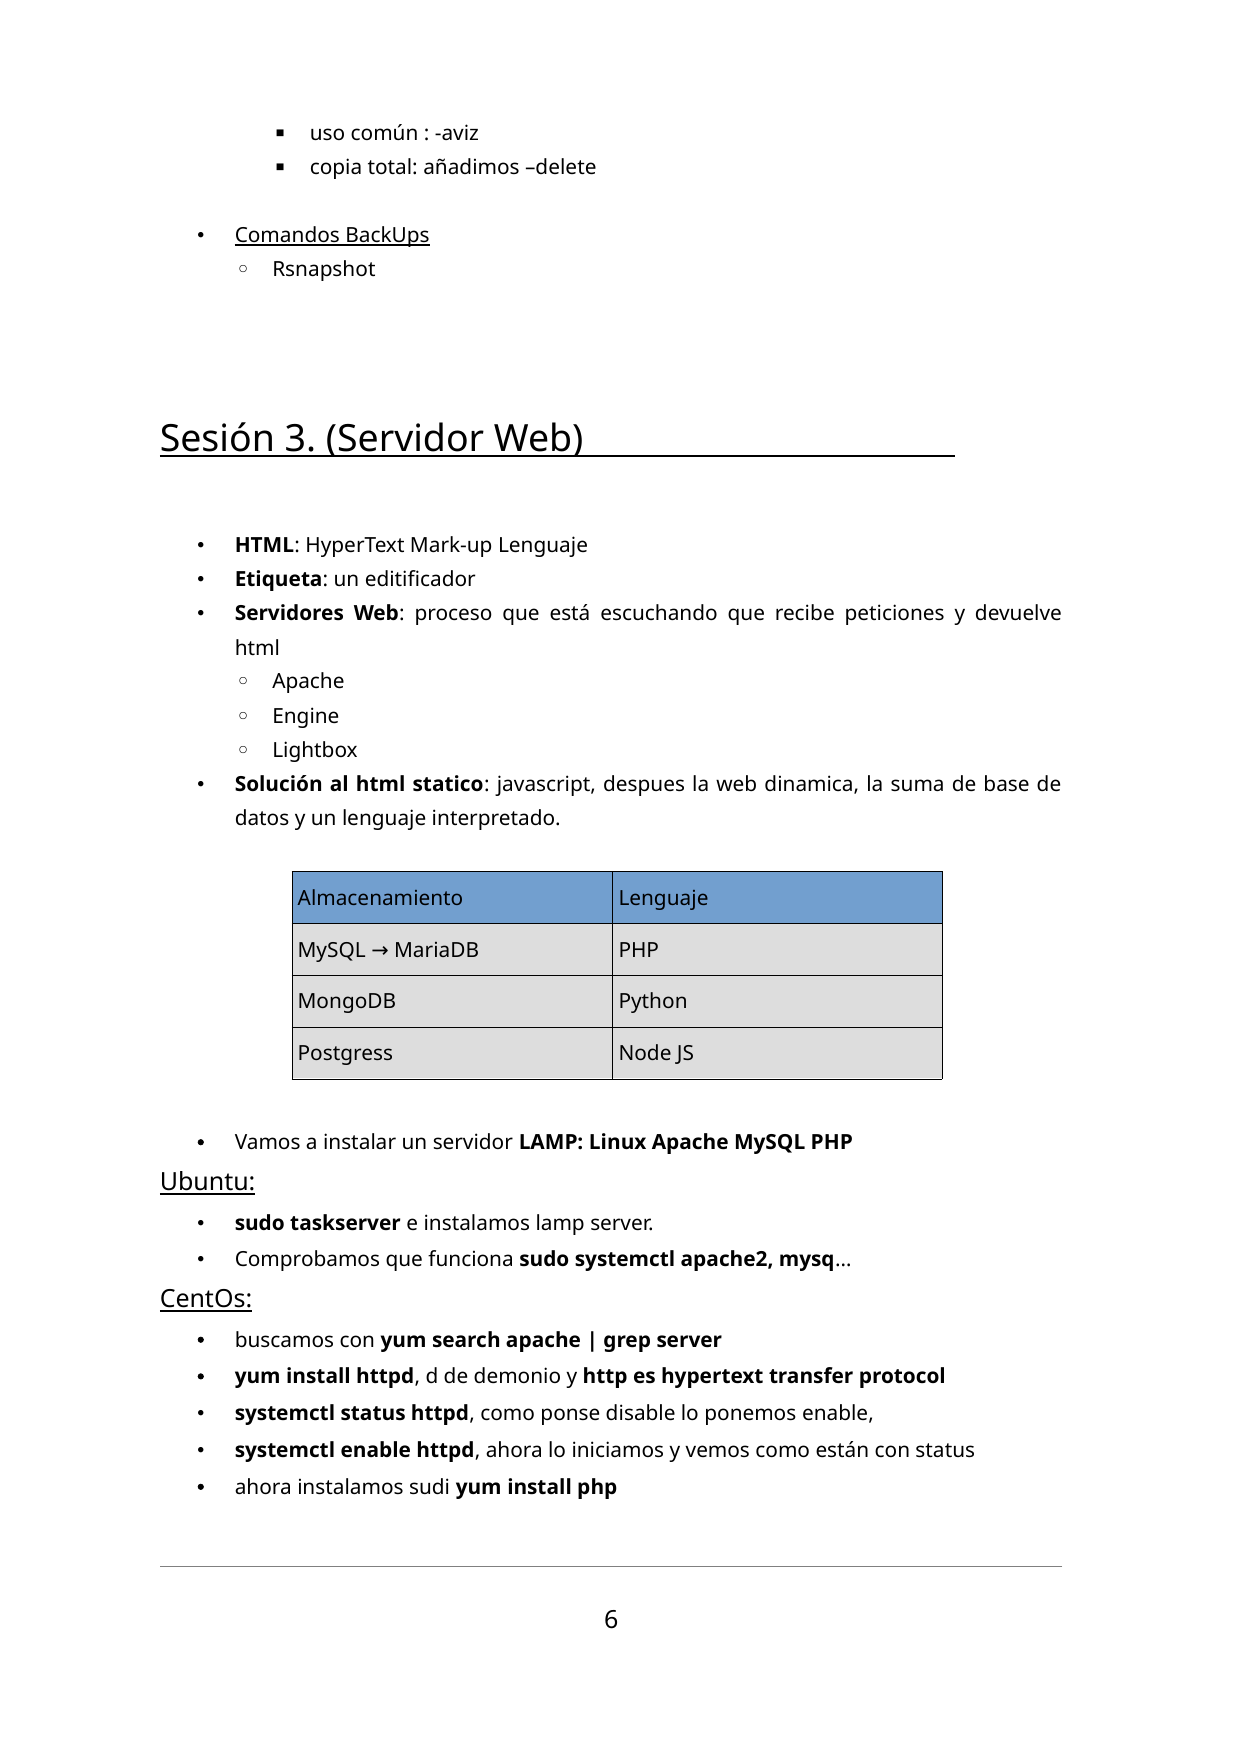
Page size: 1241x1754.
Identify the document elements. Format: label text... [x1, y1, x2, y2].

list Lightbox [234, 735, 1062, 763]
text Ubuntu: [159, 1164, 1062, 1198]
list sudo taskserver e instalamos lamp server. [197, 1208, 1062, 1236]
table_cell Node JS [613, 1028, 942, 1078]
list Apache [234, 667, 1062, 695]
list Engine [234, 701, 1062, 729]
list Comprobamos que funciona sudo systemctl apache2, mysq… [197, 1244, 1062, 1273]
table_cell Python [613, 976, 942, 1027]
list HTML: HyperText Mark-up Lenguaje [197, 530, 1062, 559]
table_header Almacenamiento [293, 872, 612, 923]
text CentOs: [159, 1281, 1062, 1315]
list Servidores Web: proceso que está escuchando que recibe peticiones y devuelve html [197, 598, 1062, 661]
list buscamos con yum search apache | grep server [197, 1325, 1062, 1353]
table_cell MongoDB [293, 976, 612, 1027]
subtitle Sesión 3. (Servidor Web) [159, 411, 1062, 462]
table_header Lenguaje [613, 872, 942, 923]
list systemctl status httpd, como ponse disable lo ponemos enable, [197, 1398, 1062, 1427]
list ahora instalamos sudi yum install php [197, 1472, 1062, 1500]
list Vamos a instalar un servidor LAMP: Linux Apache MySQL PHP [197, 1127, 1062, 1156]
list uso común : -aviz [272, 118, 1062, 147]
table_cell PHP [613, 924, 942, 975]
list Comandos BackUps [197, 220, 1062, 249]
list Etiqueta: un editificador [197, 564, 1062, 593]
list systemctl enable httpd, ahora lo iniciamos y vemos como están con status [197, 1435, 1062, 1463]
list Solución al html statico: javascript, despues la web dinamica, la suma de base de datos y un lenguaje interpretado. [197, 769, 1062, 831]
list copia total: añadimos –delete [272, 152, 1062, 181]
list Rsnapshot [234, 254, 1062, 283]
table_cell MySQL → MariaDB [293, 924, 612, 975]
list yum install httpd, d de demonio y http es hypertext transfer protocol [197, 1361, 1062, 1390]
table_cell Postgress [293, 1028, 612, 1078]
